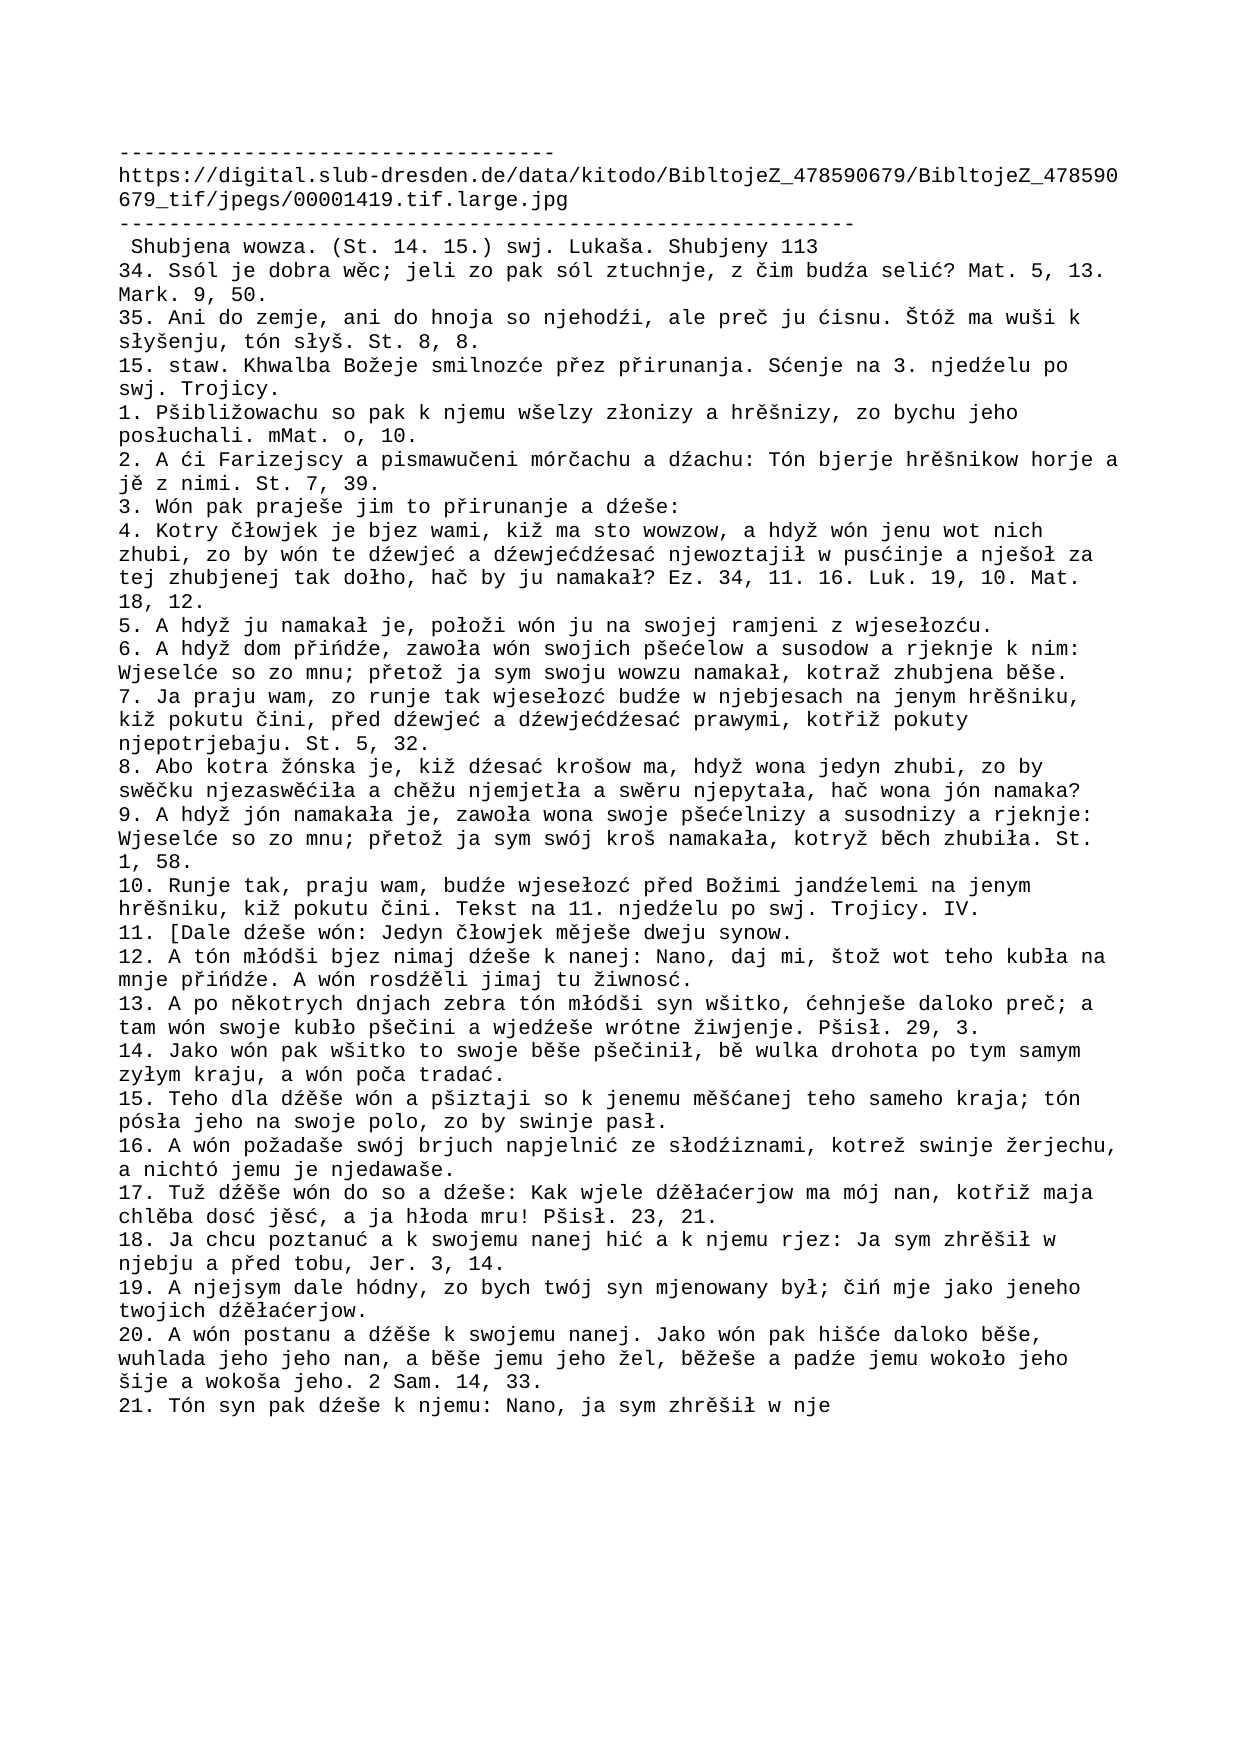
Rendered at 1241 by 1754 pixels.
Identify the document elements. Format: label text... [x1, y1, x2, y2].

text 35. Ani do zemje, ani do hnoja so njehodźi, ale preč ju ćisnu. Štóž ma wuši k słyšenju, tón słyš. St. 8, 8. [118, 307, 1122, 354]
text 13. A po někotrych dnjach zebra tón młódši syn wšitko, ćehnješe daloko preč; a tam wón swoje kubło pšečini a wjedźeše wrótne žiwjenje. Pšisł. 29, 3. [118, 993, 1122, 1040]
text 18. Ja chcu poztanuć a k swojemu nanej hić a k njemu rjez: Ja sym zhrěšił w njebju a před tobu, Jer. 3, 14. [118, 1229, 1122, 1277]
text 5. A hdyž ju namakał je, połoži wón ju na swojej ramjeni z wjesełozću. [118, 615, 1122, 638]
text 11. [Dale dźeše wón: Jedyn čłowjek měješe dweju synow. [118, 922, 1122, 946]
text 1. Pšibližowachu so pak k njemu wšelzy złonizy a hrěšnizy, zo bychu jeho posłuchali. mMat. o, 10. [118, 402, 1122, 449]
text ----------------------------------- https://digital.slub-dresden.de/data/kitodo/BibltojeZ_478590679/BibltojeZ_478590679_tif/jpegs/00001419.tif.large.jpg ----------------------------------------------------------- [118, 142, 1122, 236]
text 4. Kotry čłowjek je bjez wami, kiž ma sto wowzow, a hdyž wón jenu wot nich zhubi, zo by wón te dźewjeć a dźewjećdźesać njewoztajił w pusćinje a nješoł za tej zhubjenej tak dołho, hač by ju namakał? Ez. 34, 11. 16. Luk. 19, 10. Mat. 18, 12. [118, 520, 1122, 615]
text 15. staw. Khwalba Božeje smilnozće přez přirunanja. Sćenje na 3. njedźelu po swj. Trojicy. [118, 354, 1122, 402]
text 14. Jako wón pak wšitko to swoje běše pšečinił, bě wulka drohota po tym samym zyłym kraju, a wón poča tradać. [118, 1040, 1122, 1088]
text 34. Ssól je dobra wěc; jeli zo pak sól ztuchnje, z čim budźa selić? Mat. 5, 13. Mark. 9, 50. [118, 260, 1122, 307]
text 3. Wón pak praješe jim to přirunanje a dźeše: [118, 496, 1122, 520]
text 20. A wón postanu a dźěše k swojemu nanej. Jako wón pak hišće daloko běše, wuhlada jeho jeho nan, a běše jemu jeho žel, běžeše a padźe jemu wokoło jeho šije a wokoša jeho. 2 Sam. 14, 33. [118, 1324, 1122, 1395]
text 9. A hdyž jón namakała je, zawoła wona swoje pšećelnizy a susodnizy a rjeknje: Wjeselće so zo mnu; přetož ja sym swój kroš namakała, kotryž běch zhubiła. St. 1, 58. [118, 804, 1122, 875]
text 8. Abo kotra žónska je, kiž dźesać krošow ma, hdyž wona jedyn zhubi, zo by swěčku njezaswěćiła a chěžu njemjetła a swěru njepytała, hač wona jón namaka? [118, 757, 1122, 804]
text Shubjena wowza. (St. 14. 15.) swj. Lukaša. Shubjeny 113 [118, 236, 1122, 260]
text 17. Tuž dźěše wón do so a dźeše: Kak wjele dźěłaćerjow ma mój nan, kotřiž maja chlěba dosć jěsć, a ja hłoda mru! Pšisł. 23, 21. [118, 1182, 1122, 1229]
text 15. Teho dla dźěše wón a pšiztaji so k jenemu měšćanej teho sameho kraja; tón pósła jeho na swoje polo, zo by swinje pasł. [118, 1088, 1122, 1135]
text 6. A hdyž dom přińdźe, zawoła wón swojich pšećelow a susodow a rjeknje k nim: Wjeselće so zo mnu; přetož ja sym swoju wowzu namakał, kotraž zhubjena běše. [118, 638, 1122, 686]
text 12. A tón młódši bjez nimaj dźeše k nanej: Nano, daj mi, štož wot teho kubła na mnje přińdźe. A wón rosdźěli jimaj tu žiwnosć. [118, 946, 1122, 993]
text 19. A njejsym dale hódny, zo bych twój syn mjenowany był; čiń mje jako jeneho twojich dźěłaćerjow. [118, 1277, 1122, 1324]
text 7. Ja praju wam, zo runje tak wjesełozć budźe w njebjesach na jenym hrěšniku, kiž pokutu čini, před dźewjeć a dźewjećdźesać prawymi, kotřiž pokuty njepotrjebaju. St. 5, 32. [118, 686, 1122, 757]
text 21. Tón syn pak dźeše k njemu: Nano, ja sym zhrěšił w nje [118, 1395, 1122, 1419]
text 10. Runje tak, praju wam, budźe wjesełozć před Božimi jandźelemi na jenym hrěšniku, kiž pokutu čini. Tekst na 11. njedźelu po swj. Trojicy. IV. [118, 875, 1122, 922]
text 16. A wón požadaše swój brjuch napjelnić ze słodźiznami, kotrež swinje žerjechu, a nichtó jemu je njedawaše. [118, 1135, 1122, 1182]
text 2. A ći Farizejscy a pismawučeni mórčachu a dźachu: Tón bjerje hrěšnikow horje a jě z nimi. St. 7, 39. [118, 449, 1122, 496]
